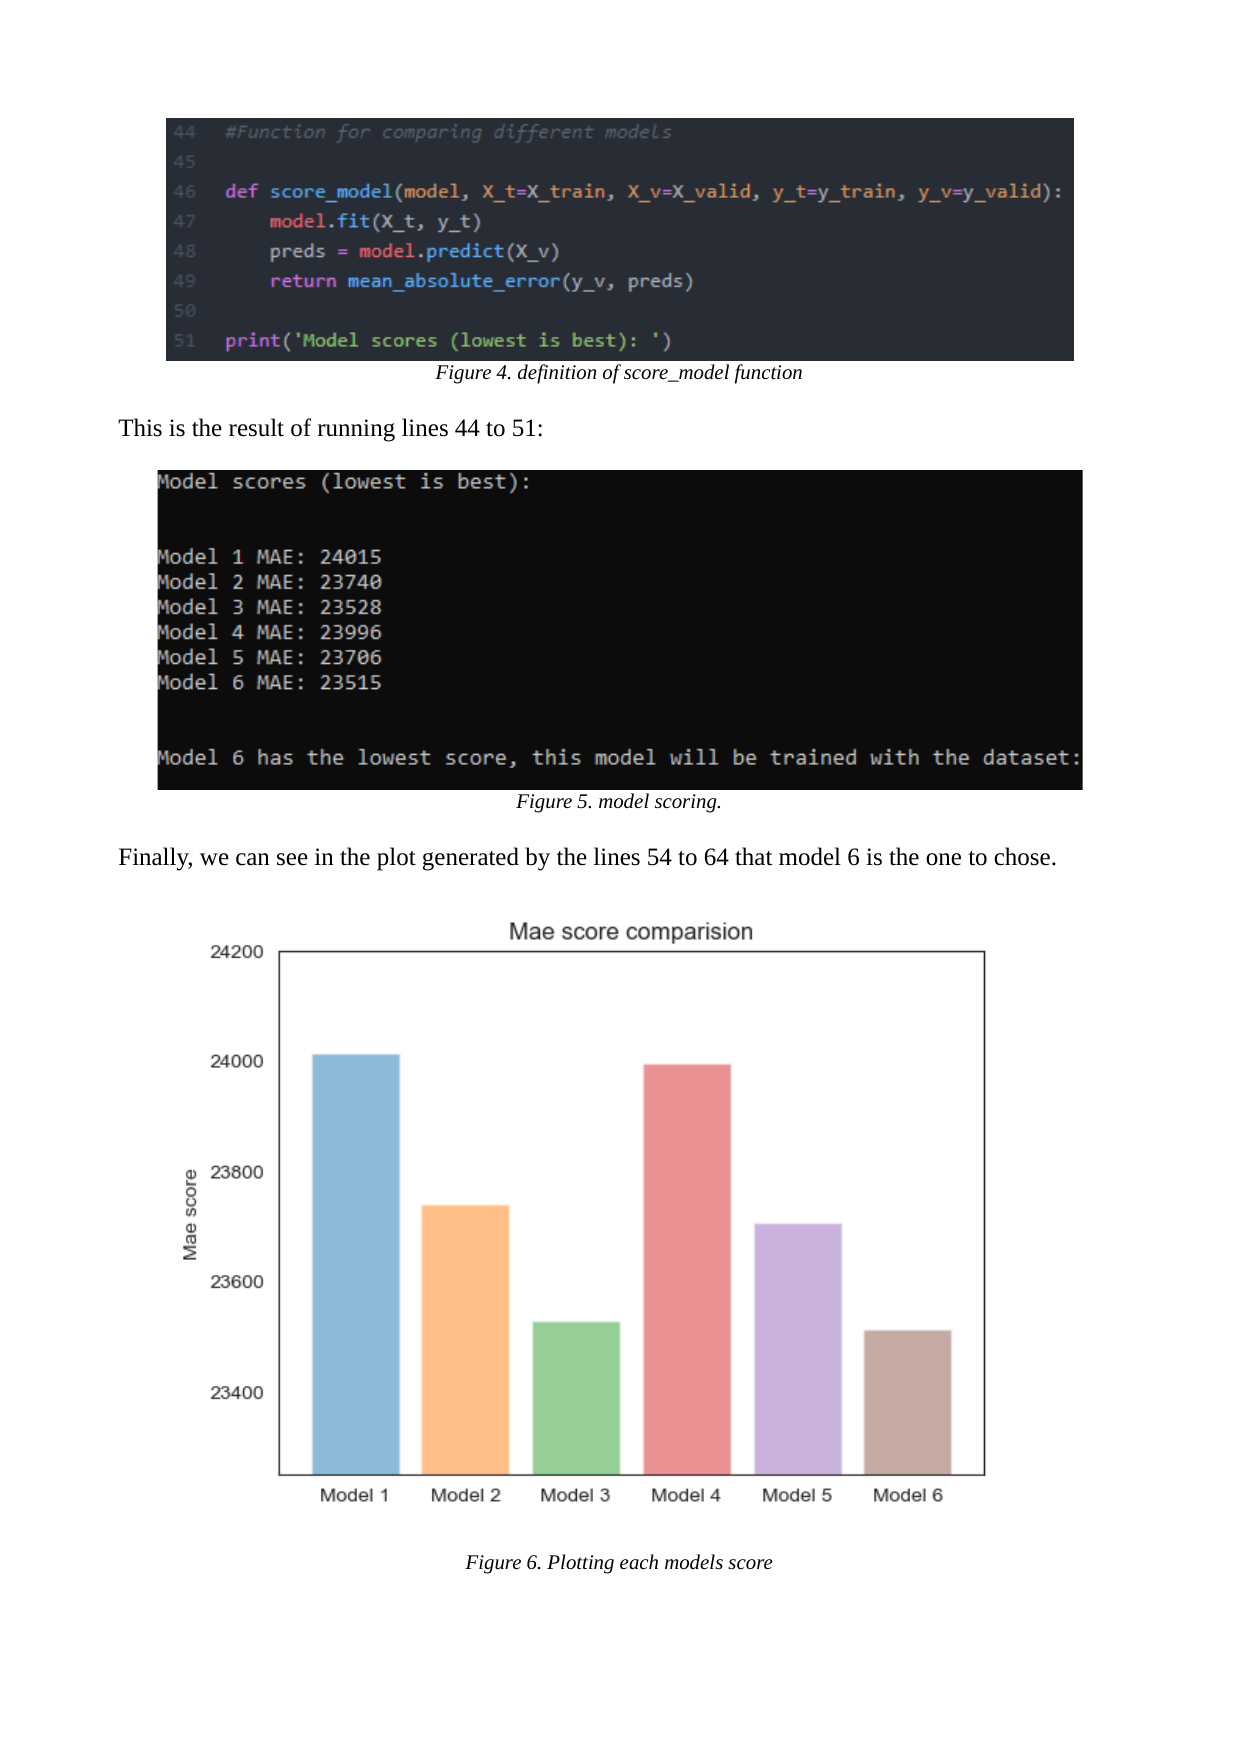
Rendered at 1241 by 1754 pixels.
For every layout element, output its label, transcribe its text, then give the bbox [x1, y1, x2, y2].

text Figure 5. model scoring. [118, 471, 1122, 813]
picture [165, 871, 1075, 1550]
text Finally, we can see in the plot generated by the lines 54 to 64 that model 6 is the one to chose. [118, 842, 1122, 871]
text Figure 4. definition of score_model function [118, 118, 1122, 384]
picture [157, 470, 1083, 790]
text This is the result of running lines 44 to 51: [118, 413, 1122, 442]
text Figure 6. Plotting each models score [118, 871, 1122, 1574]
picture [166, 118, 1074, 361]
